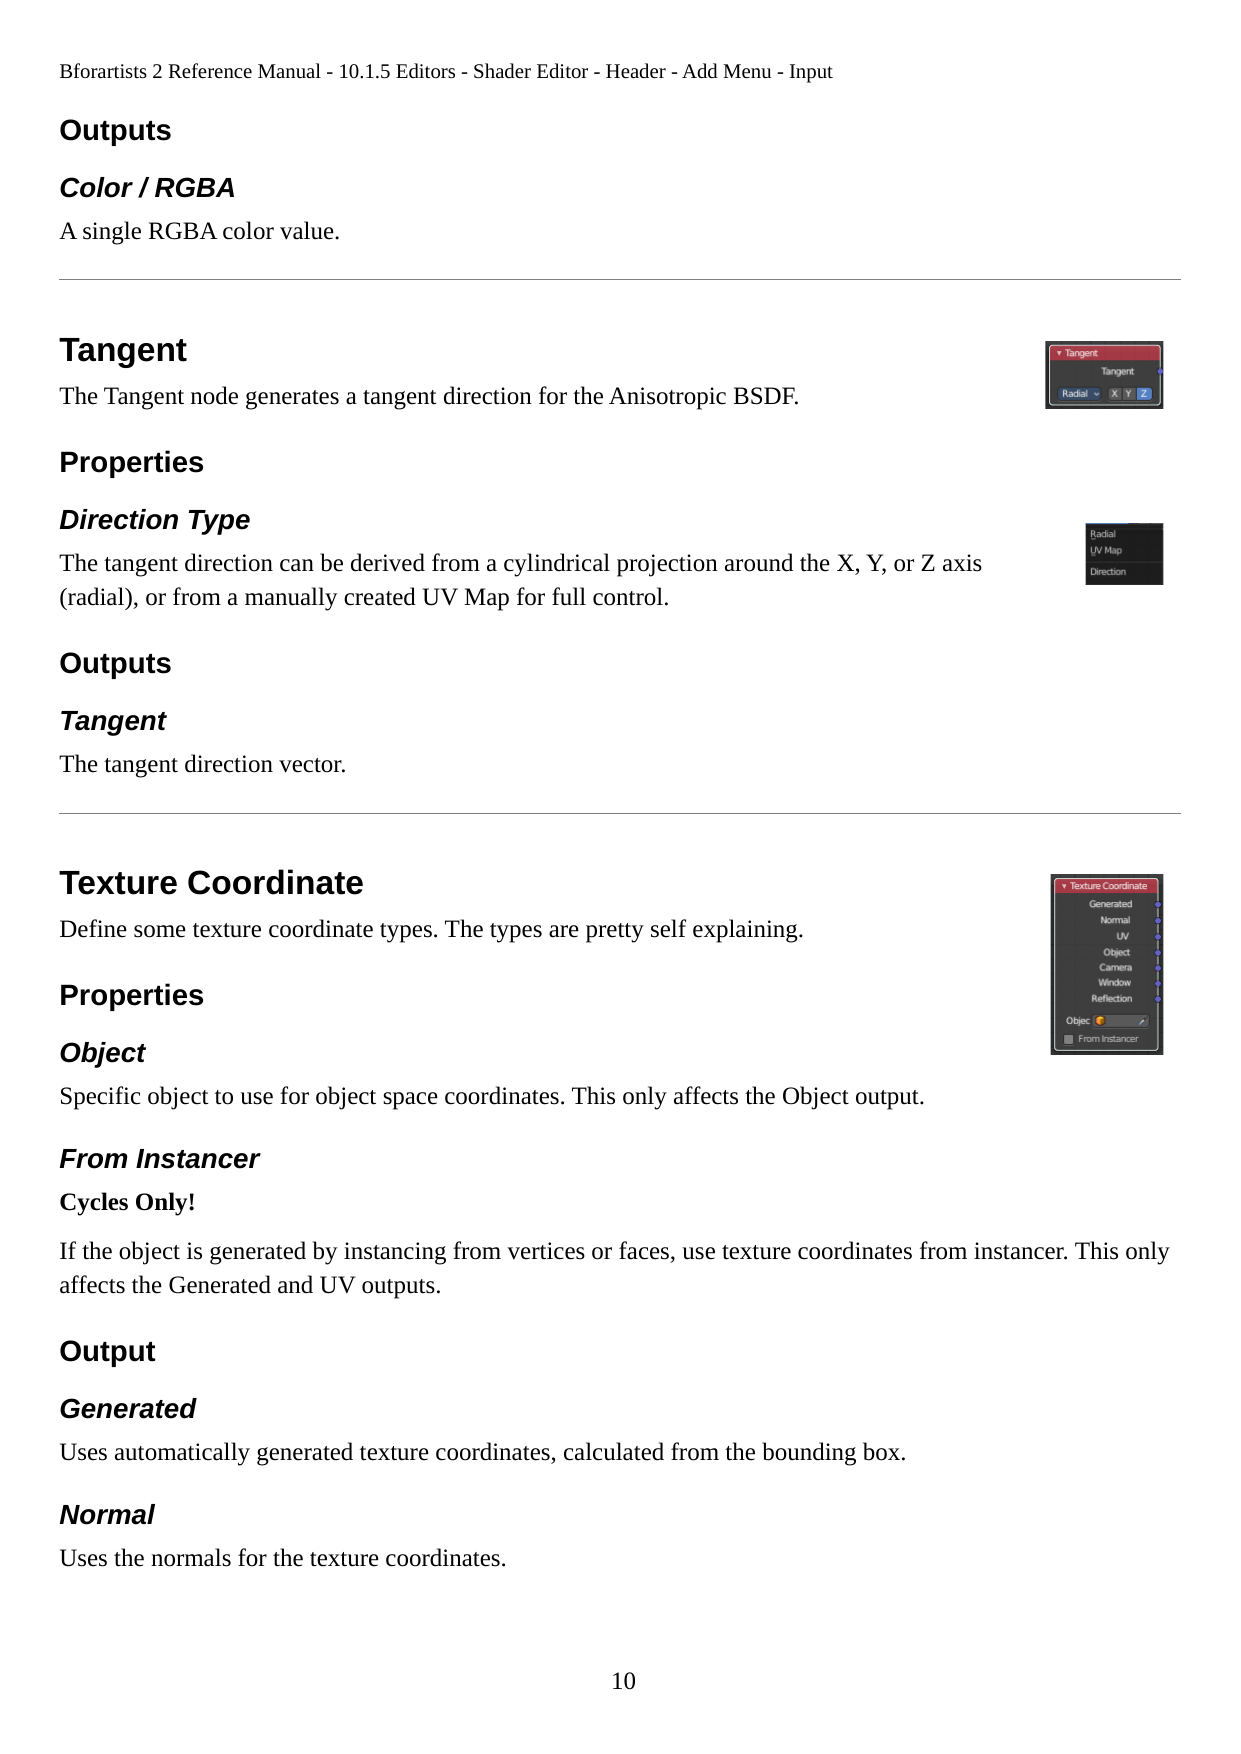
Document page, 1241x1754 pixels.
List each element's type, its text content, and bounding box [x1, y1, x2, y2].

subtitle Tangent [59, 704, 1181, 736]
text Cycles Only! [59, 1187, 1181, 1216]
subtitle Output [59, 1334, 1181, 1368]
picture [1085, 523, 1164, 585]
subtitle Properties [59, 978, 1050, 1012]
subtitle [1164, 978, 1181, 1012]
subtitle Outputs [59, 646, 1181, 679]
text Uses the normals for the texture coordinates. [59, 1543, 1181, 1572]
picture [1050, 874, 1164, 1055]
subtitle Texture Coordinate [59, 863, 1181, 902]
text A single RGBA color value. [59, 216, 1181, 244]
text If the object is generated by instancing from vertices or faces, use texture coordinates from instancer. This only affects the Generated and UV outputs. [59, 1236, 1181, 1299]
subtitle Properties [59, 444, 1181, 478]
subtitle Object [59, 1037, 1181, 1068]
subtitle Direction Type [59, 503, 1181, 535]
subtitle Tangent [59, 330, 1181, 368]
text Define some texture coordinate types. The types are pretty self explaining. [59, 914, 1050, 943]
text Uses automatically generated texture coordinates, calculated from the bounding box. [59, 1437, 1181, 1466]
subtitle Outputs [59, 113, 1181, 146]
text The tangent direction vector. [59, 749, 1181, 778]
subtitle From Instancer [59, 1142, 1181, 1174]
text The Tangent node generates a tangent direction for the Anisotropic BSDF. [59, 381, 1181, 410]
subtitle Generated [59, 1393, 1181, 1425]
picture [1045, 341, 1164, 409]
text The tangent direction can be derived from a cylindrical projection around the X, Y, or Z axis (radial), or from a manually created UV Map for full control. [59, 548, 1181, 611]
text Specific object to use for object space coordinates. This only affects the Object output. [59, 1081, 1181, 1110]
subtitle Normal [59, 1499, 1181, 1531]
subtitle Color / RGBA [59, 171, 1181, 203]
